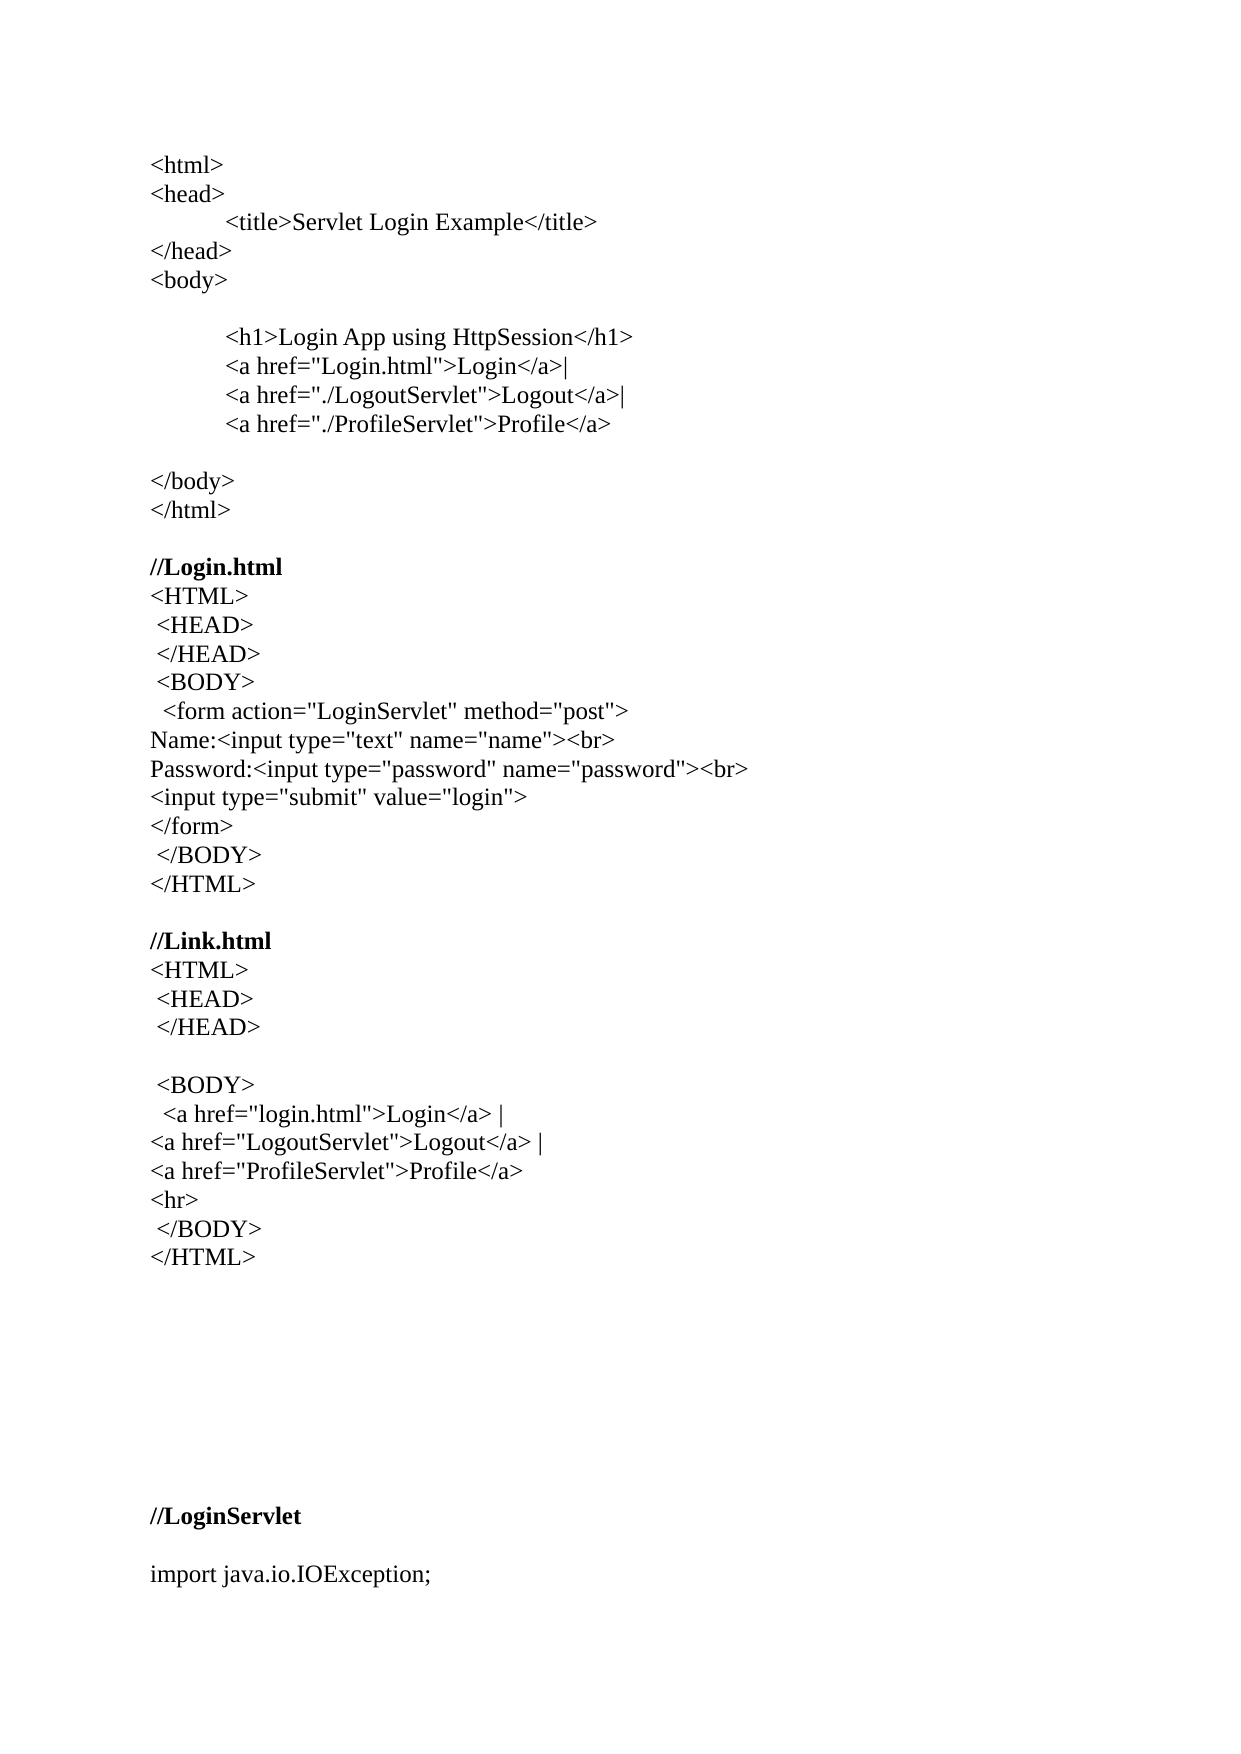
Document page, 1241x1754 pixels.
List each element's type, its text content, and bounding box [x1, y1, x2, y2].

text <a href="ProfileServlet">Profile</a> [150, 1156, 1090, 1185]
text </html> [150, 495, 1090, 524]
text <a href="login.html">Login</a> | [150, 1099, 1090, 1127]
text <BODY> [150, 1070, 1090, 1099]
text </BODY> [150, 840, 1090, 869]
text //Login.html [150, 552, 1090, 581]
text </HTML> [150, 869, 1090, 897]
text <a href="LogoutServlet">Logout</a> | [150, 1127, 1090, 1156]
text <HEAD> [150, 984, 1090, 1012]
text <a href="./LogoutServlet">Logout</a>| [150, 380, 1090, 409]
text </head> [150, 236, 1090, 265]
text <body> [150, 265, 1090, 294]
text Name:<input type="text" name="name"><br> [150, 725, 1090, 754]
text <input type="submit" value="login"> [150, 782, 1090, 811]
text //Link.html [150, 926, 1090, 955]
text <form action="LoginServlet" method="post"> [150, 696, 1090, 725]
text <a href="./ProfileServlet">Profile</a> [150, 409, 1090, 437]
text </HEAD> [150, 1012, 1090, 1041]
text <head> [150, 179, 1090, 207]
text <hr> [150, 1185, 1090, 1214]
text </HEAD> [150, 639, 1090, 667]
text <html> [150, 150, 1090, 179]
text <a href="Login.html">Login</a>| [150, 351, 1090, 380]
text <HTML> [150, 581, 1090, 610]
text import java.io.IOException; [150, 1559, 1090, 1587]
text </form> [150, 811, 1090, 840]
text <HEAD> [150, 610, 1090, 639]
text <title>Servlet Login Example</title> [150, 207, 1090, 236]
text <HTML> [150, 955, 1090, 984]
text Password:<input type="password" name="password"><br> [150, 754, 1090, 782]
text <BODY> [150, 667, 1090, 696]
text //LoginServlet [150, 1501, 1090, 1530]
text <h1>Login App using HttpSession</h1> [150, 322, 1090, 351]
text </body> [150, 466, 1090, 495]
text </HTML> [150, 1242, 1090, 1271]
text </BODY> [150, 1214, 1090, 1242]
